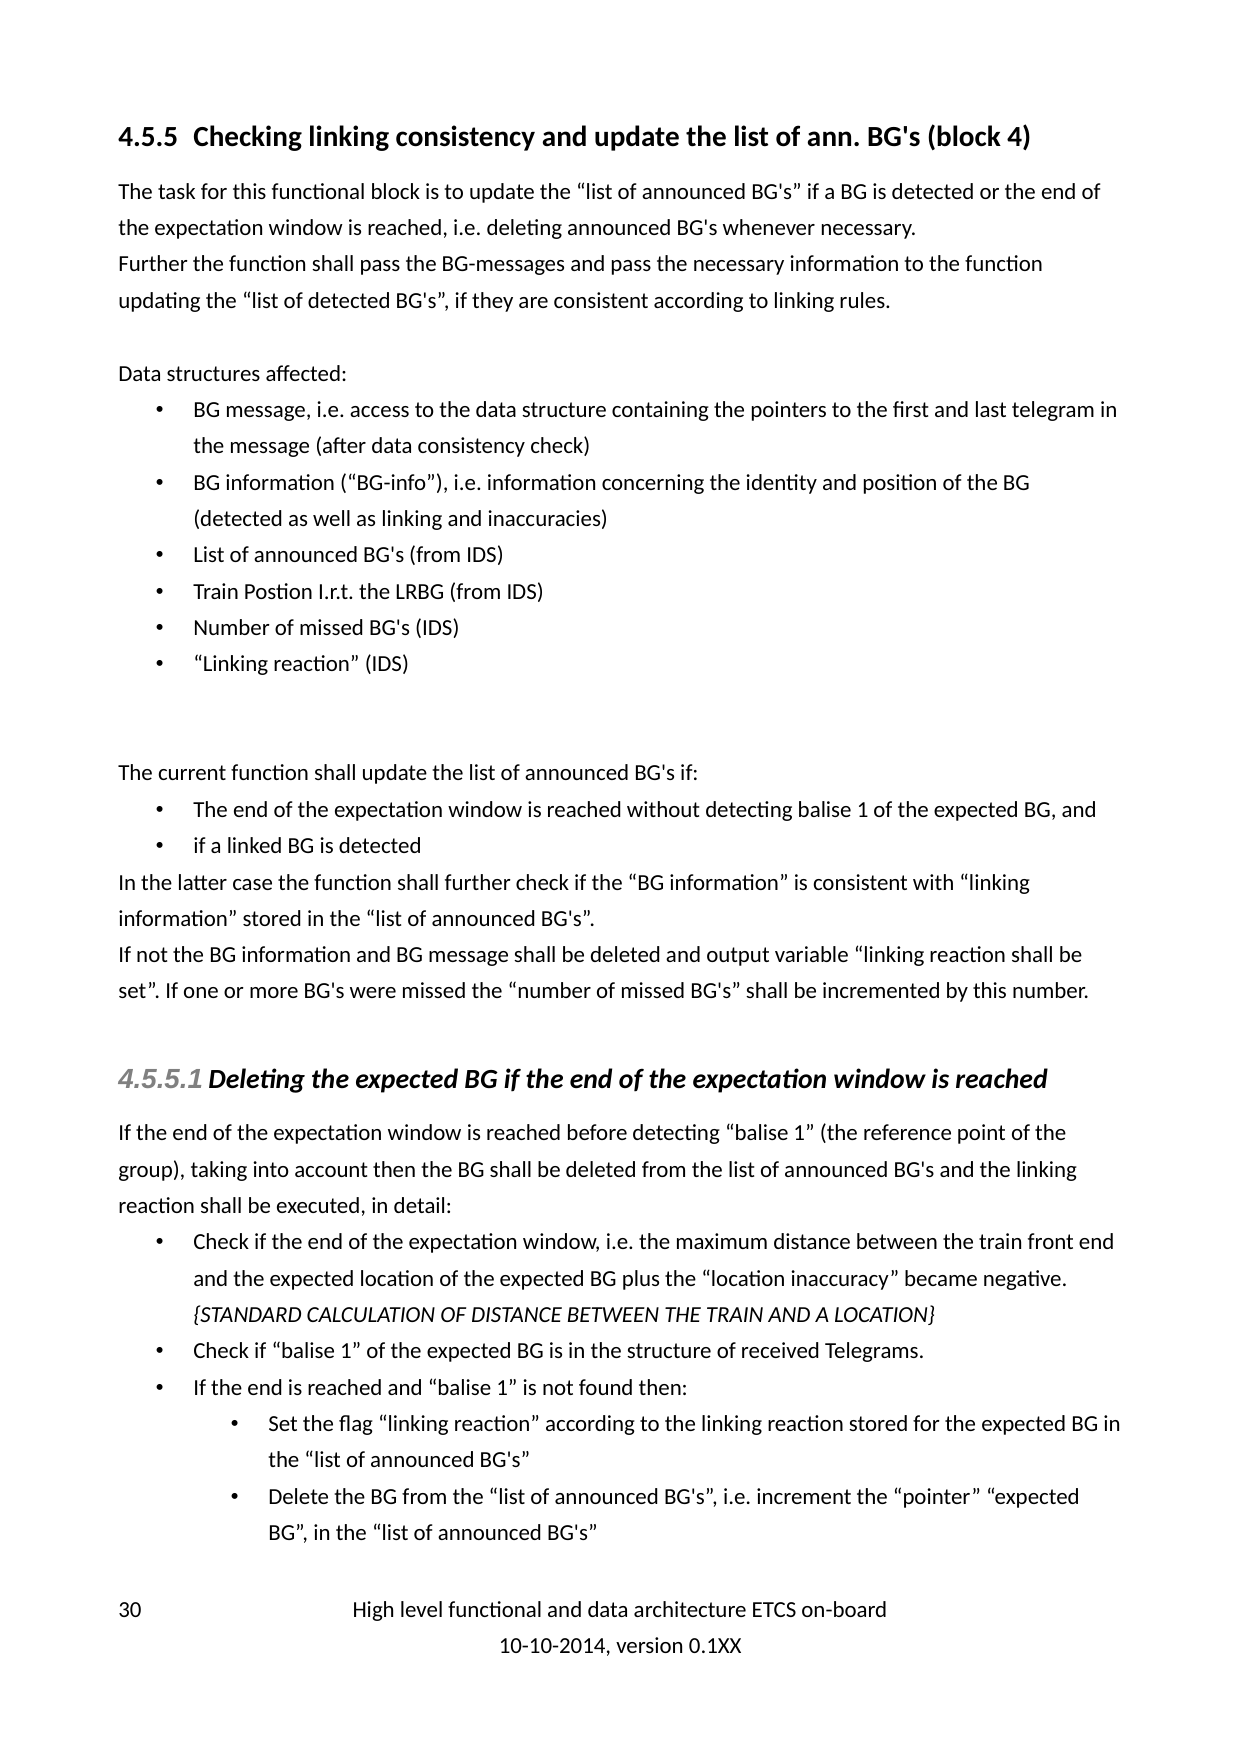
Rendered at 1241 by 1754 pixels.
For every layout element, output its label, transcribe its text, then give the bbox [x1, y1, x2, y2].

list Check if the end of the expectation window, i.e. the maximum distance between the train front end and the expected location of the expected BG plus the “location inaccuracy” became negative. {STANDARD CALCULATION OF DISTANCE BETWEEN THE TRAIN AND A LOCATION} [156, 1227, 1122, 1328]
list Train Postion I.r.t. the LRBG (from IDS) [156, 577, 1122, 605]
list The end of the expectation window is reached without detecting balise 1 of the expected BG, and [156, 795, 1122, 823]
text If not the BG information and BG message shall be deleted and output variable “linking reaction shall be set”. If one or more BG's were missed the “number of missed BG's” shall be incremented by this number. [118, 940, 1122, 1005]
list if a linked BG is detected [156, 831, 1122, 859]
list Set the flag “linking reaction” according to the linking reaction stored for the expected BG in the “list of announced BG's” [231, 1409, 1122, 1473]
subtitle Checking linking consistency and update the list of ann. BG's (block 4) [118, 118, 1122, 154]
list BG information (“BG-info”), i.e. information concerning the identity and position of the BG (detected as well as linking and inaccuracies) [156, 468, 1122, 532]
list “Linking reaction” (IDS) [156, 649, 1122, 677]
list Number of missed BG's (IDS) [156, 613, 1122, 641]
list Delete the BG from the “list of announced BG's”, i.e. increment the “pointer” “expected BG”, in the “list of announced BG's” [231, 1482, 1122, 1546]
list Check if “balise 1” of the expected BG is in the structure of received Telegrams. [156, 1336, 1122, 1364]
list List of announced BG's (from IDS) [156, 540, 1122, 568]
text If the end of the expectation window is reached before detecting “balise 1” (the reference point of the group), taking into account then the BG shall be deleted from the list of announced BG's and the linking reaction shall be executed, in detail: [118, 1118, 1122, 1219]
text Further the function shall pass the BG-messages and pass the necessary information to the function updating the “list of detected BG's”, if they are consistent according to linking rules. [118, 249, 1122, 314]
list BG message, i.e. access to the data structure containing the pointers to the first and last telegram in the message (after data consistency check) [156, 395, 1122, 459]
text Data structures affected: [118, 359, 1122, 387]
list If the end is reached and “balise 1” is not found then: [156, 1373, 1122, 1401]
text In the latter case the function shall further check if the “BG information” is consistent with “linking information” stored in the “list of announced BG's”. [118, 868, 1122, 932]
text The current function shall update the list of announced BG's if: [118, 758, 1122, 787]
subtitle Deleting the expected BG if the end of the expectation window is reached [118, 1062, 1122, 1096]
text The task for this functional block is to update the “list of announced BG's” if a BG is detected or the end of the expectation window is reached, i.e. deleting announced BG's whenever necessary. [118, 177, 1122, 241]
